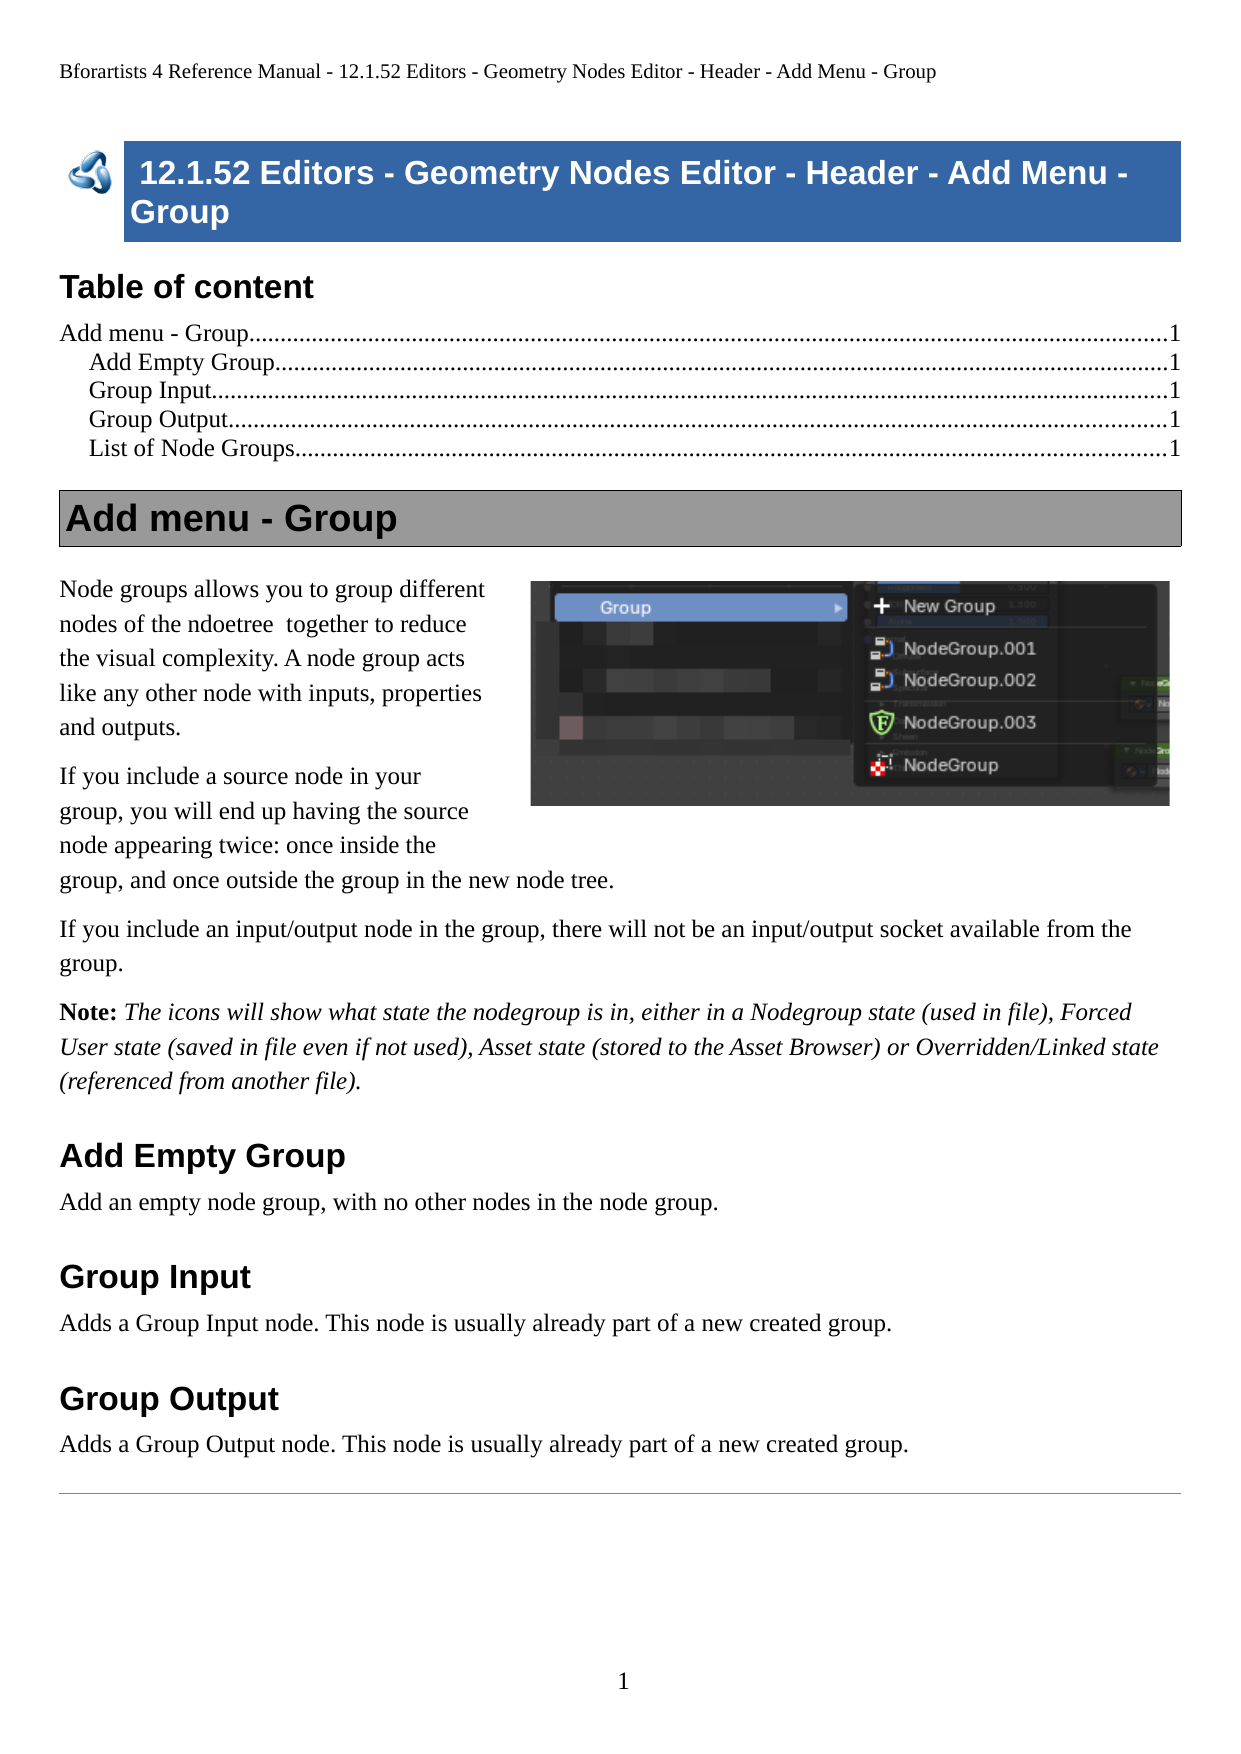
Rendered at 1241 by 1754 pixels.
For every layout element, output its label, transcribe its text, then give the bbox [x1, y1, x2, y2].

text Note: The icons will show what state the nodegroup is in, either in a Nodegroup state (used in file), Forced User state (saved in file even if not used), Asset state (stored to the Asset Browser) or Overridden/Linked state (referenced from another file). [59, 997, 1181, 1095]
text Add menu - Group 1 [59, 318, 1181, 347]
text Add an empty node group, with no other nodes in the node group. [59, 1187, 1181, 1216]
picture [65, 147, 114, 197]
text If you include an input/output node in the group, there will not be an input/output socket available from the group. [59, 914, 1181, 977]
text List of Node Groups 1 [88, 433, 1181, 462]
table_header Add menu - Group [60, 491, 1181, 546]
text Adds a Group Output node. This node is usually already part of a new created group. [59, 1429, 1181, 1458]
subtitle Group Input [59, 1257, 1181, 1296]
text Node groups allows you to group different nodes of the ndoetree together to reduce the visual complexity. A node group acts like any other node with inputs, properties and outputs. [59, 574, 1181, 741]
text Add Empty Group 1 [88, 347, 1181, 375]
picture [530, 581, 1170, 806]
subtitle Group Output [59, 1378, 1181, 1417]
text Group Input 1 [88, 375, 1181, 404]
text If you include a source node in your group, you will end up having the source node appearing twice: once inside the group, and once outside the group in the new node tree. [59, 761, 1181, 894]
text Group Output 1 [88, 404, 1181, 433]
table_header 12.1.52 Editors - Geometry Nodes Editor - Header - Add Menu - Group [124, 141, 1181, 242]
table_header [59, 141, 124, 242]
subtitle Add Empty Group [59, 1136, 1181, 1175]
text Adds a Group Input node. This node is usually already part of a new created group. [59, 1308, 1181, 1337]
subtitle Table of content [59, 267, 1181, 305]
